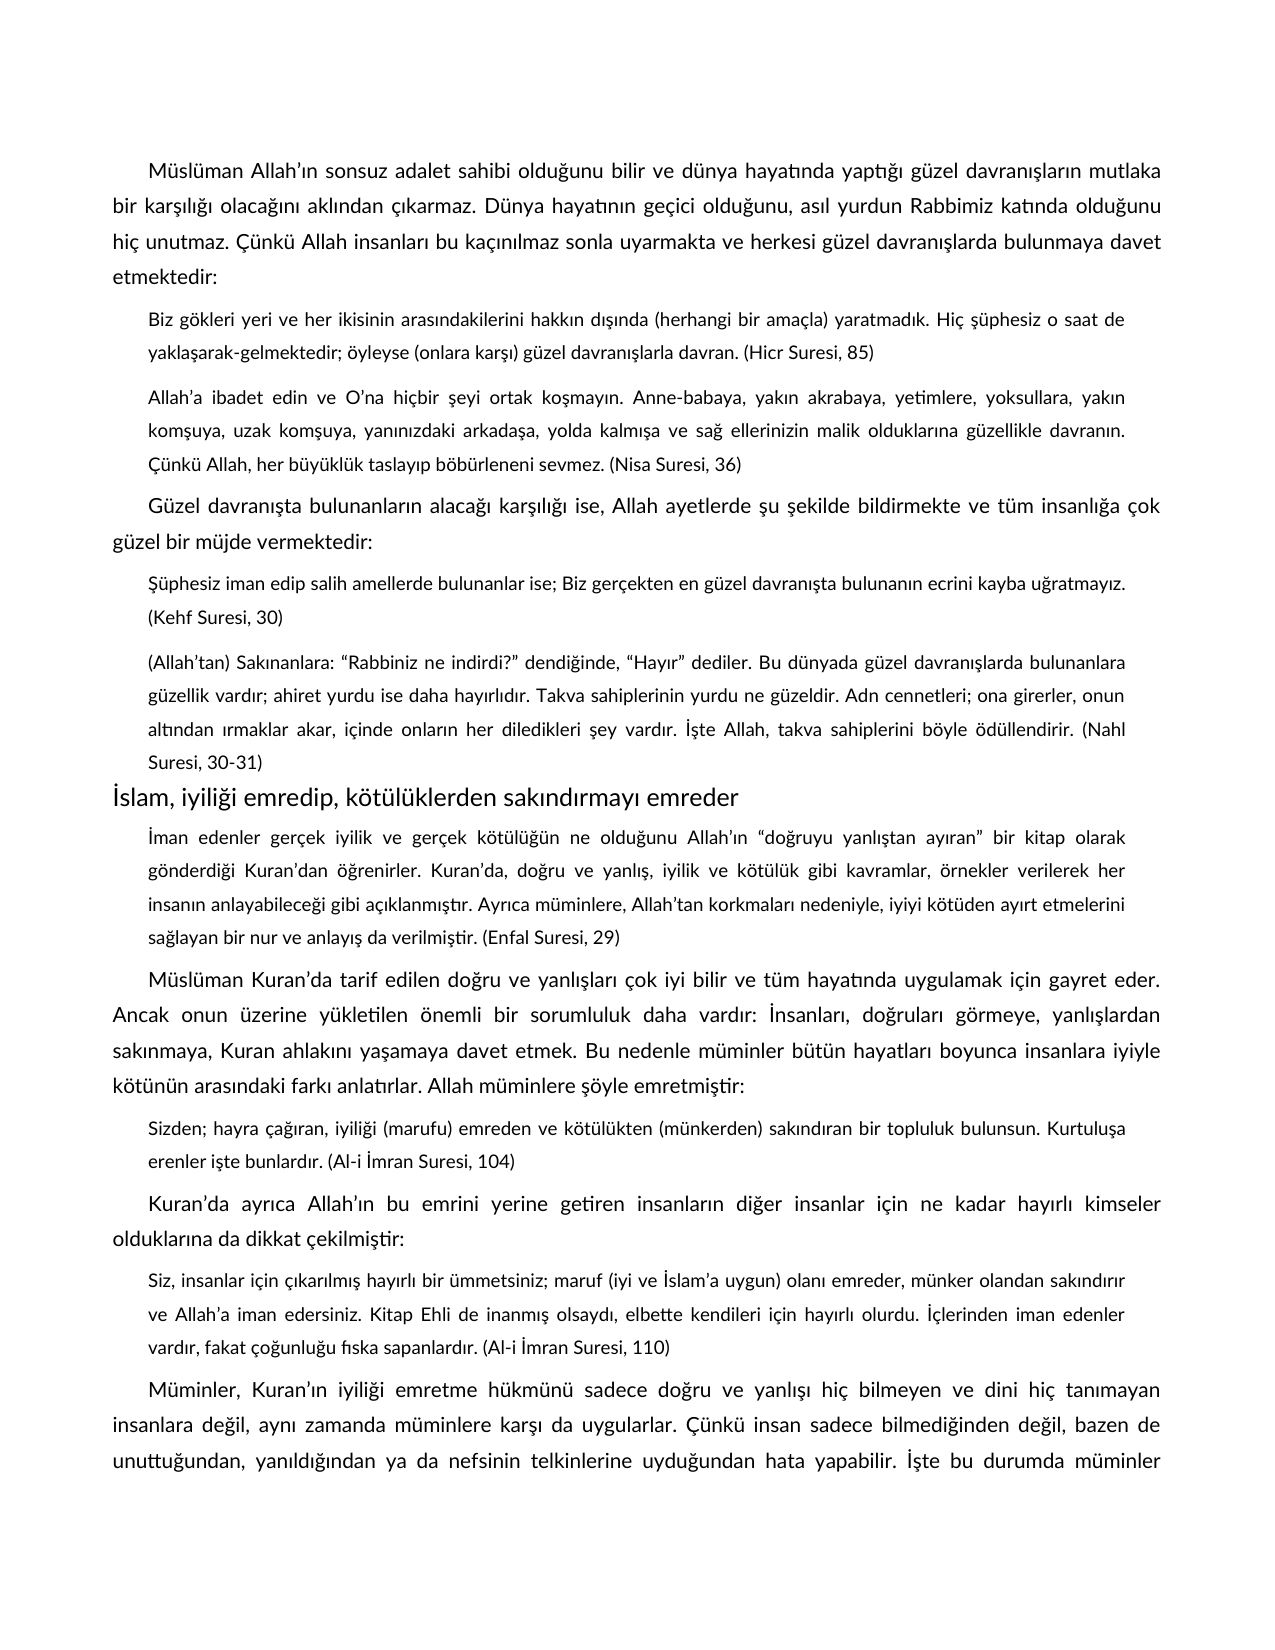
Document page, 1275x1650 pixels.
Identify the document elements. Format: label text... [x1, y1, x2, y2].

text Müslüman Kuran’da tarif edilen doğru ve yanlışları çok iyi bilir ve tüm hayatında uygulamak için gayret eder. Ancak onun üzerine yükletilen önemli bir sorumluluk daha vardır: İnsanları, doğruları görmeye, yanlışlardan sakınmaya, Kuran ahlakını yaşamaya davet etmek. Bu nedenle müminler bütün hayatları boyunca insanlara iyiyle kötünün arasındaki farkı anlatırlar. Allah müminlere şöyle emretmiştir: [112, 959, 1162, 1101]
text Güzel davranışta bulunanların alacağı karşılığı ise, Allah ayetlerde şu şekilde bildirmekte ve tüm insanlığa çok güzel bir müjde vermektedir: [112, 486, 1162, 556]
text Allah’a ibadet edin ve O’na hiçbir şeyi ortak koşmayın. Anne-babaya, yakın akrabaya, yetimlere, yoksullara, yakın komşuya, uzak komşuya, yanınızdaki arkadaşa, yolda kalmışa ve sağ ellerinizin malik olduklarına güzellikle davranın. Çünkü Allah, her büyüklük taslayıp böbürleneni sevmez. (Nisa Suresi, 36) [148, 378, 1127, 478]
text Müslüman Allah’ın sonsuz adalet sahibi olduğunu bilir ve dünya hayatında yaptığı güzel davranışların mutlaka bir karşılığı olacağını aklından çıkarmaz. Dünya hayatının geçici olduğunu, asıl yurdun Rabbimiz katında olduğunu hiç unutmaz. Çünkü Allah insanları bu kaçınılmaz sonla uyarmakta ve herkesi güzel davranışlarda bulunmaya davet etmektedir: [112, 150, 1162, 292]
text Siz, insanlar için çıkarılmış hayırlı bir ümmetsiniz; maruf (iyi ve İslam’a uygun) olanı emreder, münker olandan sakındırır ve Allah’a iman edersiniz. Kitap Ehli de inanmış olsaydı, elbette kendileri için hayırlı olurdu. İçlerinden iman edenler vardır, fakat çoğunluğu fıska sapanlardır. (Al-i İmran Suresi, 110) [148, 1261, 1127, 1361]
text İman edenler gerçek iyilik ve gerçek kötülüğün ne olduğunu Allah’ın “doğruyu yanlıştan ayıran” bir kitap olarak gönderdiği Kuran’dan öğrenirler. Kuran’da, doğru ve yanlış, iyilik ve kötülük gibi kavramlar, örnekler verilerek her insanın anlayabileceği gibi açıklanmıştır. Ayrıca müminlere, Allah’tan korkmaları nedeniyle, iyiyi kötüden ayırt etmelerini sağlayan bir nur ve anlayış da verilmiştir. (Enfal Suresi, 29) [148, 818, 1127, 951]
text (Allah’tan) Sakınanlara: “Rabbiniz ne indirdi?” dendiğinde, “Hayır” dediler. Bu dünyada güzel davranışlarda bulunanlara güzellik vardır; ahiret yurdu ise daha hayırlıdır. Takva sahiplerinin yurdu ne güzeldir. Adn cennetleri; ona girerler, onun altından ırmaklar akar, içinde onların her diledikleri şey vardır. İşte Allah, takva sahiplerini böyle ödüllendirir. (Nahl Suresi, 30-31) [148, 643, 1127, 776]
text Sizden; hayra çağıran, iyiliği (marufu) emreden ve kötülükten (münkerden) sakındıran bir topluluk bulunsun. Kurtuluşa erenler işte bunlardır. (Al-i İmran Suresi, 104) [148, 1108, 1127, 1175]
text Kuran’da ayrıca Allah’ın bu emrini yerine getiren insanların diğer insanlar için ne kadar hayırlı kimseler olduklarına da dikkat çekilmiştir: [112, 1183, 1162, 1253]
text Biz gökleri yeri ve her ikisinin arasındakilerini hakkın dışında (herhangi bir amaçla) yaratmadık. Hiç şüphesiz o saat de yaklaşarak-gelmektedir; öyleyse (onlara karşı) güzel davranışlarla davran. (Hicr Suresi, 85) [148, 299, 1127, 366]
text Şüphesiz iman edip salih amellerde bulunanlar ise; Biz gerçekten en güzel davranışta bulunanın ecrini kayba uğratmayız. (Kehf Suresi, 30) [148, 564, 1127, 631]
subtitle İslam, iyiliği emredip, kötülüklerden sakındırmayı emreder [112, 782, 1162, 812]
text Müminler, Kuran’ın iyiliği emretme hükmünü sadece doğru ve yanlışı hiç bilmeyen ve dini hiç tanımayan insanlara değil, aynı zamanda müminlere karşı da uygularlar. Çünkü insan sadece bilmediğinden değil, bazen de unuttuğundan, yanıldığından ya da nefsinin telkinlerine uyduğundan hata yapabilir. İşte bu durumda müminler [112, 1369, 1162, 1475]
